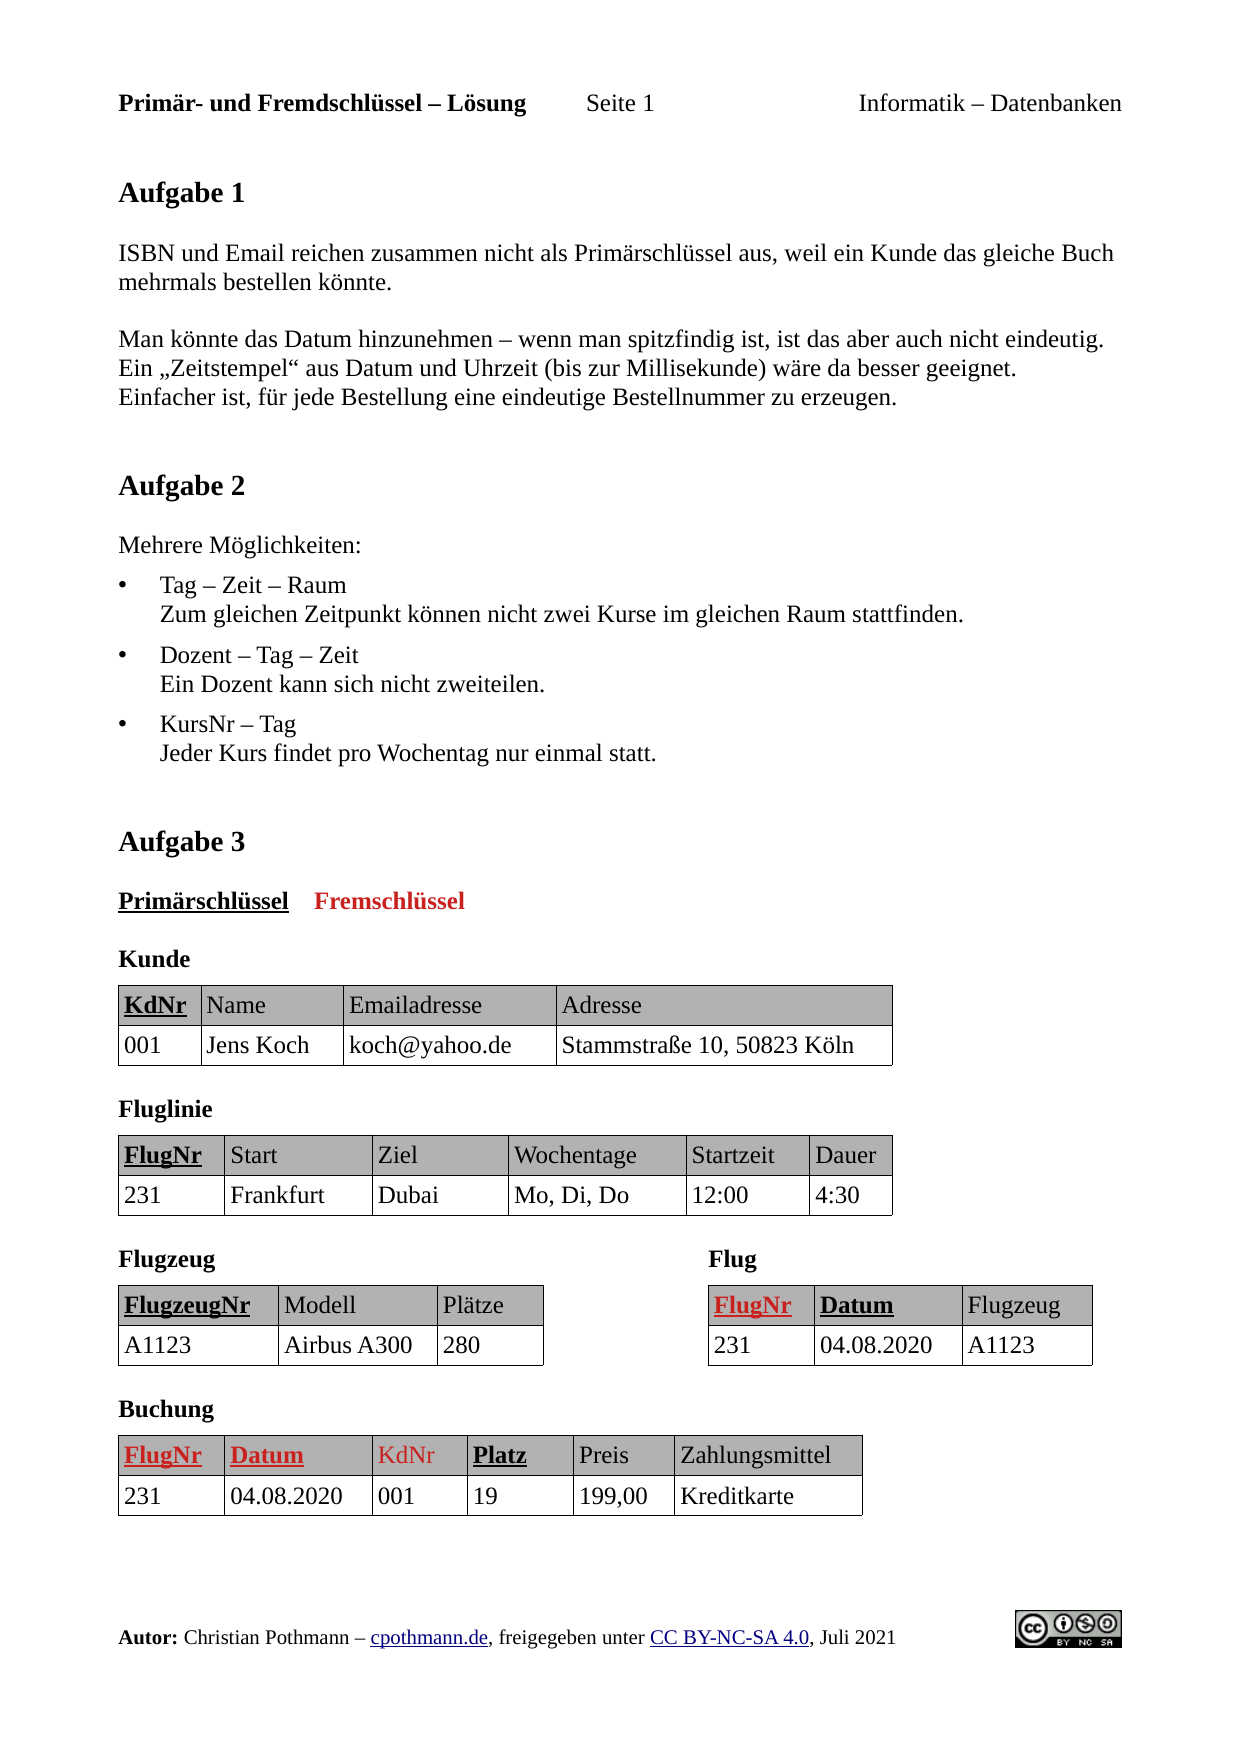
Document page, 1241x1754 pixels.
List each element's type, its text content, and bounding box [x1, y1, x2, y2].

table_cell koch@yahoo.de [344, 1026, 556, 1065]
table_header Plätze [438, 1286, 543, 1325]
table_header FlugzeugNr [119, 1286, 278, 1325]
table_header Wochentage [509, 1136, 686, 1175]
text Aufgabe 1 [118, 176, 1122, 209]
table_cell 4:30 [810, 1176, 892, 1215]
table_header Name [202, 986, 343, 1025]
table_header Modell [279, 1286, 437, 1325]
text Aufgabe 2 [118, 468, 1122, 501]
table_cell Mo, Di, Do [509, 1176, 686, 1215]
text Ein „Zeitstempel“ aus Datum und Uhrzeit (bis zur Millisekunde) wäre da besser geeignet. [118, 353, 1122, 382]
table_cell 231 [119, 1476, 224, 1515]
table_cell 231 [709, 1326, 814, 1365]
text ISBN und Email reichen zusammen nicht als Primärschlüssel aus, weil ein Kunde das gleiche Buch mehrmals bestellen könnte. [118, 238, 1122, 295]
text Einfacher ist, für jede Bestellung eine eindeutige Bestellnummer zu erzeugen. [118, 382, 1122, 410]
table_header Zahlungsmittel [675, 1436, 862, 1475]
table_cell Stammstraße 10, 50823 Köln [557, 1026, 892, 1065]
table_cell Kreditkarte [675, 1476, 862, 1515]
table_header Preis [574, 1436, 674, 1475]
table_header Startzeit [687, 1136, 809, 1175]
table_header Flugzeug [963, 1286, 1092, 1325]
table_cell Jens Koch [202, 1026, 343, 1065]
table_header KdNr [119, 986, 201, 1025]
text Primärschlüssel Fremschlüssel [118, 886, 1122, 915]
table_header Emailadresse [344, 986, 556, 1025]
table_cell 19 [468, 1476, 573, 1515]
table_header KdNr [373, 1436, 467, 1475]
text Mehrere Möglichkeiten: [118, 530, 1122, 559]
table_cell 280 [438, 1326, 543, 1365]
table_header Datum [225, 1436, 372, 1475]
text Autor: Christian Pothmann – cpothmann.de, freigegeben unter CC BY-NC-SA 4.0, Juli 2021 [118, 1625, 1122, 1649]
table_cell Dubai [373, 1176, 508, 1215]
table_header Ziel [373, 1136, 508, 1175]
table_cell 001 [119, 1026, 201, 1065]
table_cell 04.08.2020 [225, 1476, 372, 1515]
table_header Start [225, 1136, 372, 1175]
table_cell 04.08.2020 [815, 1326, 962, 1365]
text Fluglinie [118, 1094, 1122, 1123]
table_header Dauer [810, 1136, 892, 1175]
table_header Flugzeug [118, 1244, 708, 1365]
table_cell 12:00 [687, 1176, 809, 1215]
table_header Flug [708, 1244, 1122, 1365]
table_cell Frankfurt [225, 1176, 372, 1215]
table_header FlugNr [119, 1136, 224, 1175]
table_header Datum [815, 1286, 962, 1325]
picture [1015, 1610, 1122, 1648]
table_cell A1123 [119, 1326, 278, 1365]
list Dozent – Tag – Zeit Ein Dozent kann sich nicht zweiteilen. [118, 640, 1122, 697]
table_header FlugNr [119, 1436, 224, 1475]
table_cell 001 [373, 1476, 467, 1515]
list Tag – Zeit – Raum Zum gleichen Zeitpunkt können nicht zwei Kurse im gleichen Raum stattfinden. [118, 571, 1122, 628]
list KursNr – Tag Jeder Kurs findet pro Wochentag nur einmal statt. [118, 709, 1122, 767]
text Aufgabe 3 [118, 824, 1122, 858]
table_header Platz [468, 1436, 573, 1475]
table_cell Airbus A300 [279, 1326, 437, 1365]
table_header Adresse [557, 986, 892, 1025]
table_cell 199,00 [574, 1476, 674, 1515]
table_cell 231 [119, 1176, 224, 1215]
text Buchung [118, 1394, 1122, 1423]
text Man könnte das Datum hinzunehmen – wenn man spitzfindig ist, ist das aber auch nicht eindeutig. [118, 324, 1122, 353]
table_cell A1123 [963, 1326, 1092, 1365]
text Kunde [118, 944, 1122, 973]
table_header FlugNr [709, 1286, 814, 1325]
